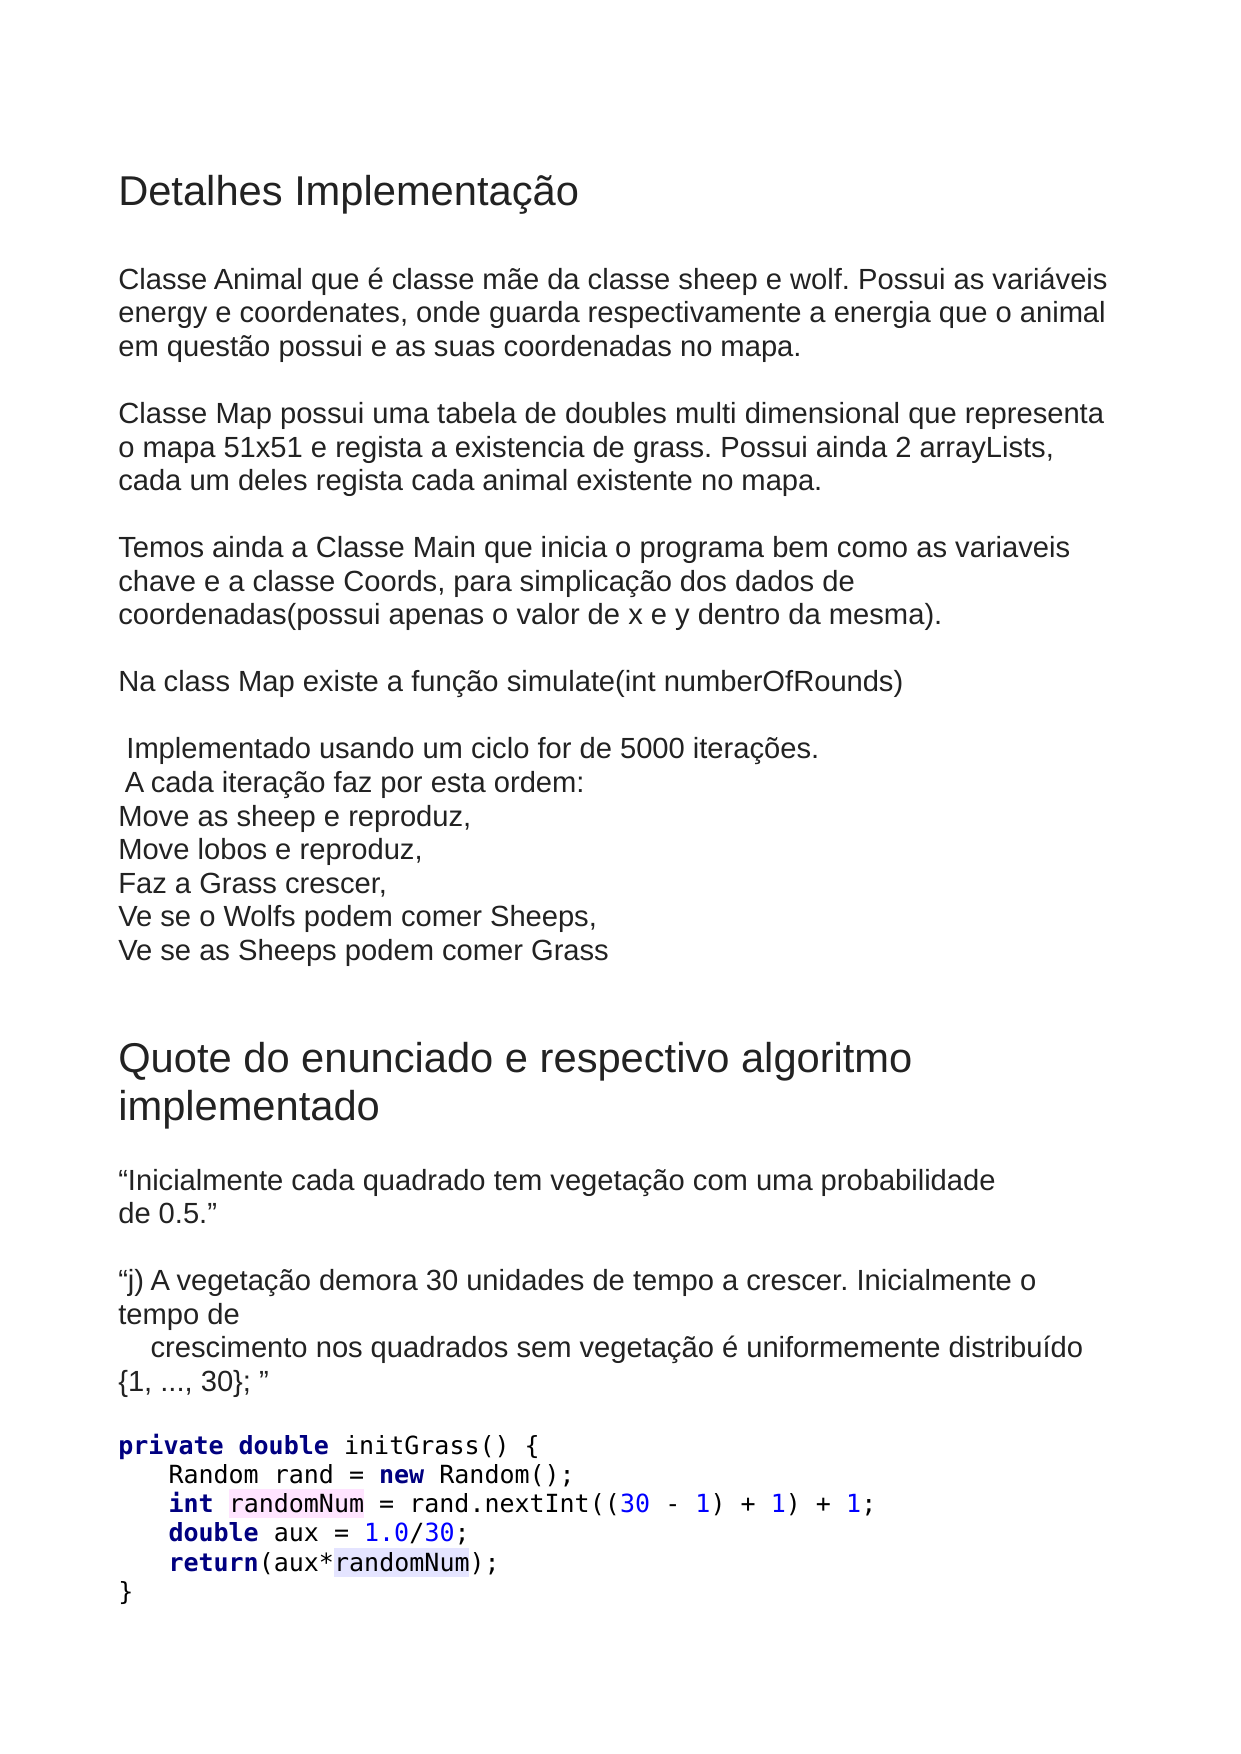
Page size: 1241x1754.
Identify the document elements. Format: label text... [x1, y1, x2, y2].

text A cada iteração faz por esta ordem: [118, 765, 1122, 798]
text Na class Map existe a função simulate(int numberOfRounds) [118, 664, 1122, 698]
text Implementado usando um ciclo for de 5000 iterações. [118, 731, 1122, 765]
text int randomNum = rand.nextInt((30 - 1) + 1) + 1; [118, 1489, 1122, 1518]
text Ve se o Wolfs podem comer Sheeps, [118, 899, 1122, 933]
text Ve se as Sheeps podem comer Grass [118, 933, 1122, 966]
text crescimento nos quadrados sem vegetação é uniformemente distribuído {1, ..., 30}; ” [118, 1330, 1122, 1397]
text private double initGrass() { [118, 1431, 1122, 1460]
text Classe Map possui uma tabela de doubles multi dimensional que representa o mapa 51x51 e regista a existencia de grass. Possui ainda 2 arrayLists, cada um deles regista cada animal existente no mapa. [118, 396, 1122, 497]
text Random rand = new Random(); [118, 1460, 1122, 1489]
text } [118, 1577, 1122, 1606]
text return(aux*randomNum); [118, 1548, 1122, 1577]
text “Inicialmente cada quadrado tem vegetação com uma probabilidade [118, 1163, 1122, 1196]
text Faz a Grass crescer, [118, 866, 1122, 899]
text Quote do enunciado e respectivo algoritmo implementado [118, 1033, 1122, 1129]
text Classe Animal que é classe mãe da classe sheep e wolf. Possui as variáveis energy e coordenates, onde guarda respectivamente a energia que o animal em questão possui e as suas coordenadas no mapa. [118, 262, 1122, 362]
text de 0.5.” [118, 1196, 1122, 1230]
text double aux = 1.0/30; [118, 1518, 1122, 1548]
text “j) A vegetação demora 30 unidades de tempo a crescer. Inicialmente o tempo de [118, 1263, 1122, 1330]
text Temos ainda a Classe Main que inicia o programa bem como as variaveis chave e a classe Coords, para simplicação dos dados de coordenadas(possui apenas o valor de x e y dentro da mesma). [118, 530, 1122, 631]
text Move as sheep e reproduz, [118, 798, 1122, 832]
text Detalhes Implementação [118, 166, 1122, 214]
text Move lobos e reproduz, [118, 832, 1122, 866]
